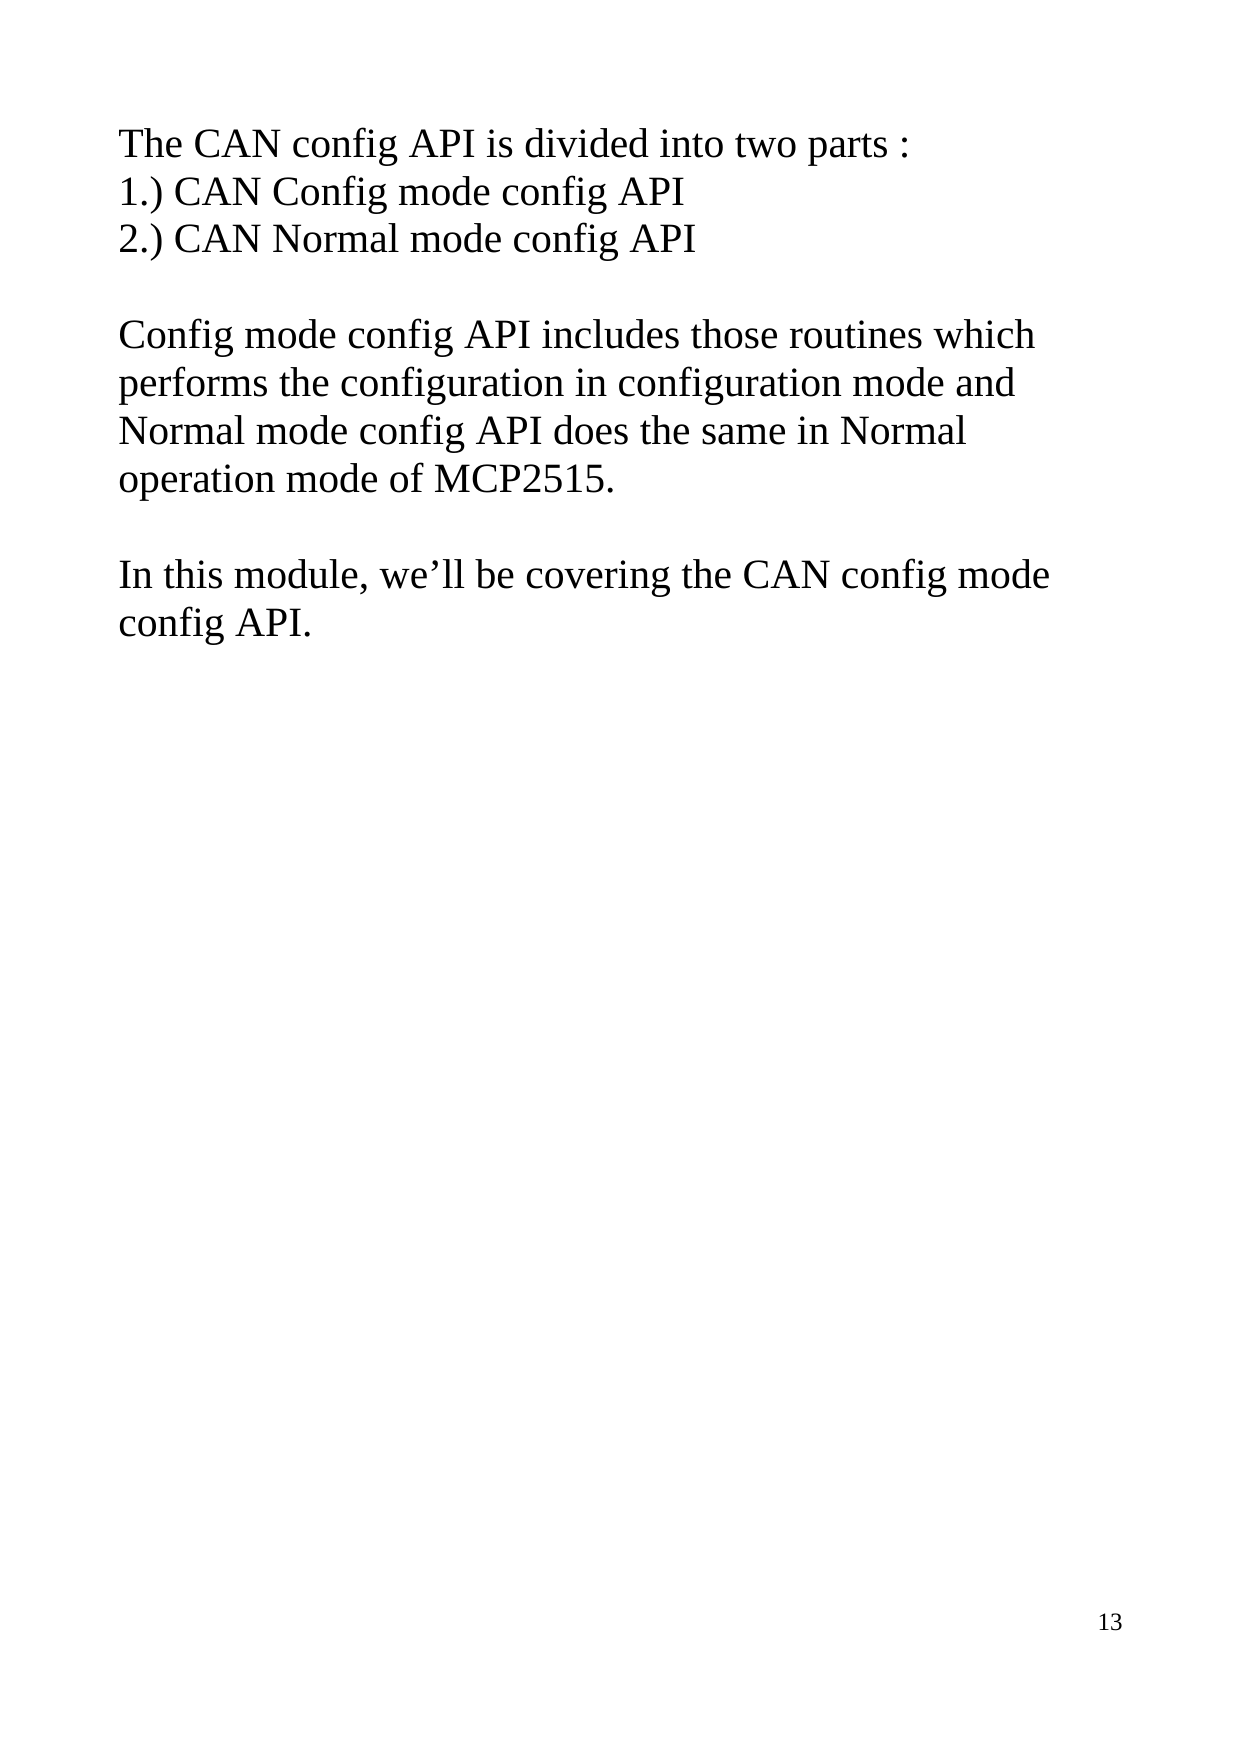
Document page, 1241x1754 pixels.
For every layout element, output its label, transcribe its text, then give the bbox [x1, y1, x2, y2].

text Config mode config API includes those routines which performs the configuration in configuration mode and Normal mode config API does the same in Normal operation mode of MCP2515. [118, 310, 1122, 501]
text 2.) CAN Normal mode config API [118, 214, 1122, 262]
text In this module, we’ll be covering the CAN config mode config API. [118, 549, 1122, 645]
text 1.) CAN Config mode config API [118, 166, 1122, 214]
text The CAN config API is divided into two parts : [118, 118, 1122, 166]
